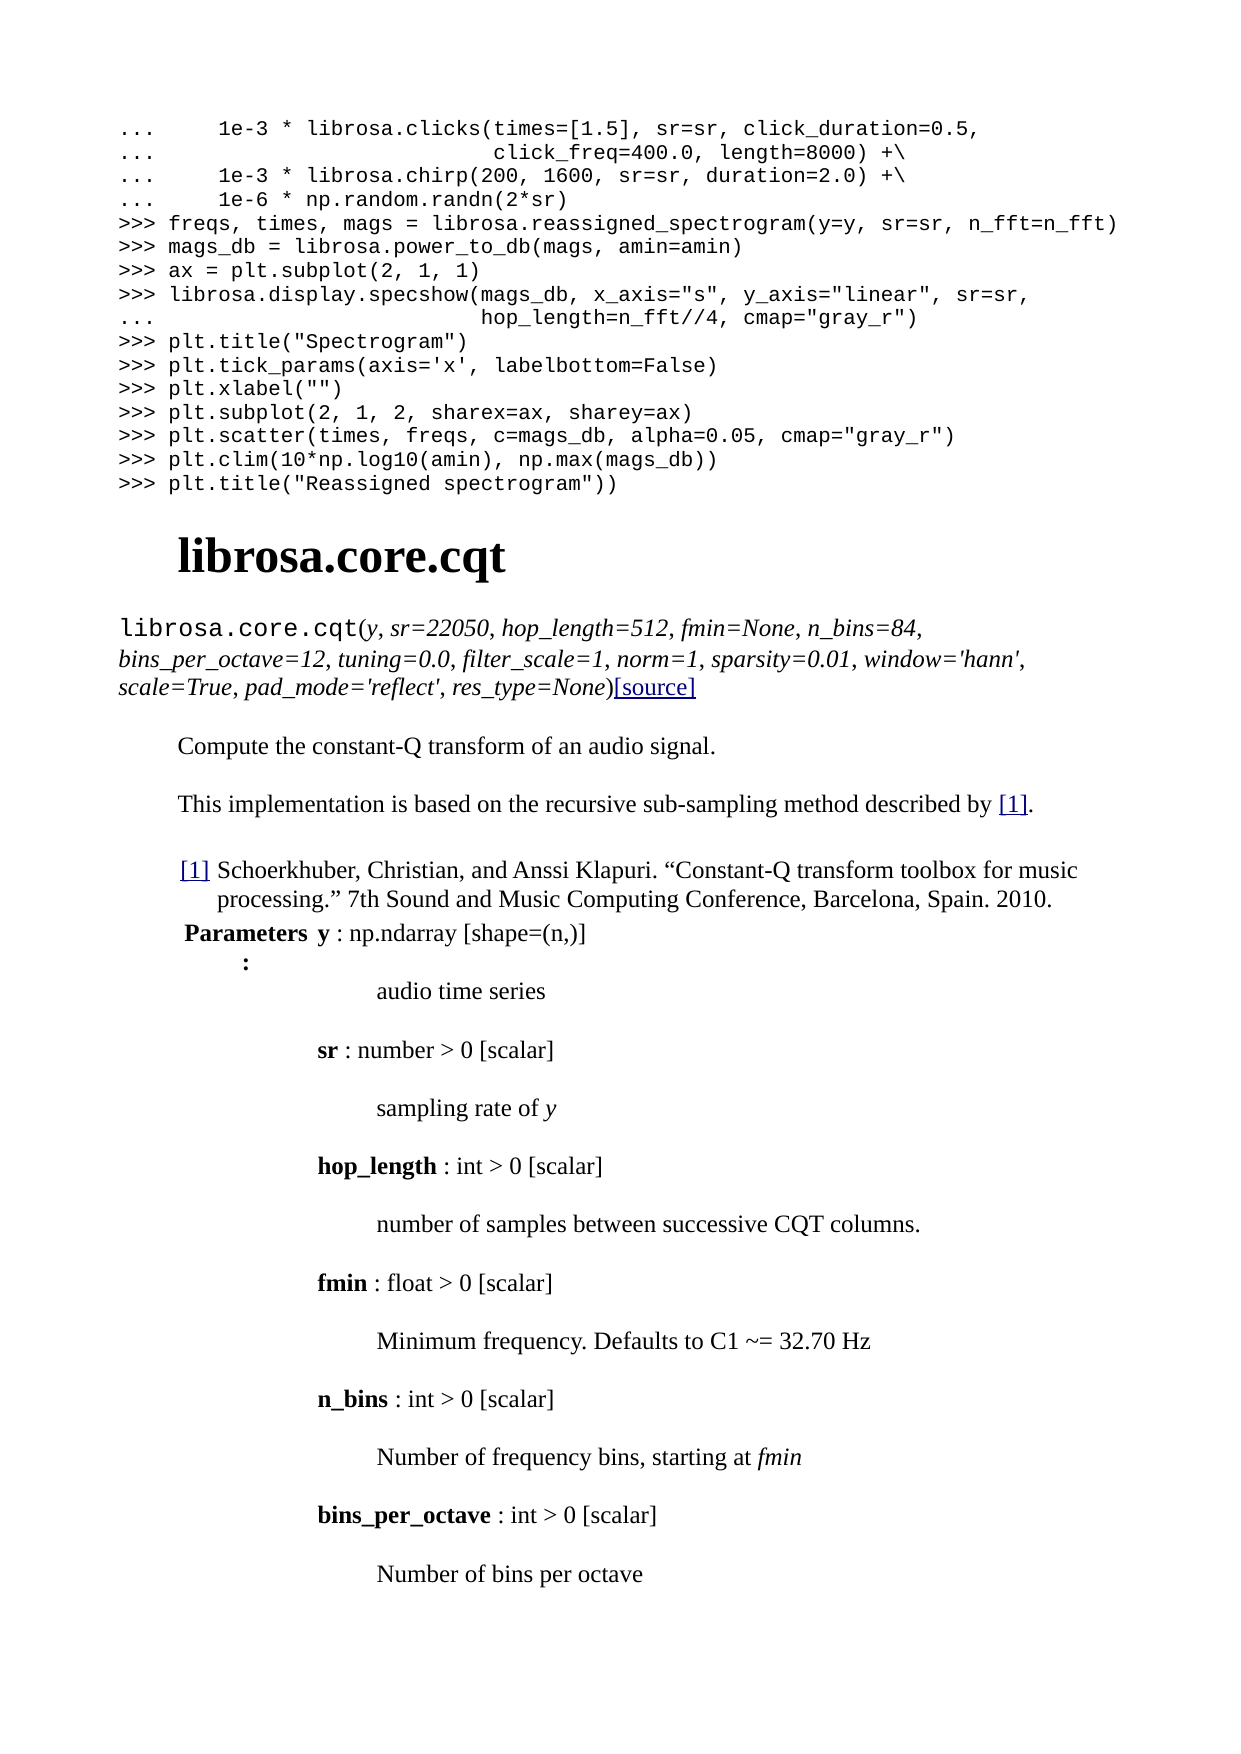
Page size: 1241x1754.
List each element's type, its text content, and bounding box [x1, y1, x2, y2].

text ... 1e-3 * librosa.clicks(times=[1.5], sr=sr, click_duration=0.5, [118, 118, 1122, 142]
list This implementation is based on the recursive sub-sampling method described by [1]. [177, 789, 1122, 818]
text >>> plt.scatter(times, freqs, c=mags_db, alpha=0.05, cmap="gray_r") [118, 426, 1122, 449]
text >>> plt.subplot(2, 1, 2, sharex=ax, sharey=ax) [118, 402, 1122, 426]
text ... 1e-3 * librosa.chirp(200, 1600, sr=sr, duration=2.0) +\ [118, 165, 1122, 189]
text >>> plt.title("Spectrogram") [118, 331, 1122, 354]
text >>> librosa.display.specshow(mags_db, x_axis="s", y_axis="linear", sr=sr, [118, 284, 1122, 307]
subtitle librosa.core.cqt(y, sr=22050, hop_length=512, fmin=None, n_bins=84, bins_per_octave=12, tuning=0.0, filter_scale=1, norm=1, sparsity=0.01, window='hann', scale=True, pad_mode='reflect', res_type=None)[source] [118, 613, 1122, 701]
list Compute the constant-Q transform of an audio signal. [177, 731, 1122, 759]
table_header y : np.ndarray [shape=(n,)] audio time series sr : number > 0 [scalar] sampling rate of y hop_length : int > 0 [scalar] number of samples between successive CQT columns. fmin : float > 0 [scalar] Minimum frequency. Defaults to C1 ~= 32.70 Hz n_bins : int > 0 [scalar] Number of frequency bins, starting at fmin bins_per_octave : int > 0 [scalar] Number of bins per octave [314, 915, 1122, 1620]
text >>> plt.tick_params(axis='x', labelbottom=False) [118, 354, 1122, 378]
text >>> plt.xlabel("") [118, 378, 1122, 402]
subtitle librosa.core.cqt [177, 526, 1122, 583]
text >>> ax = plt.subplot(2, 1, 1) [118, 260, 1122, 284]
text >>> mags_db = librosa.power_to_db(mags, amin=amin) [118, 236, 1122, 260]
text >>> freqs, times, mags = librosa.reassigned_spectrogram(y=y, sr=sr, n_fft=n_fft) [118, 213, 1122, 236]
table_header Parameters: [177, 915, 314, 1620]
table_header [1] [177, 852, 214, 915]
text >>> plt.clim(10*np.log10(amin), np.max(mags_db)) [118, 449, 1122, 473]
table_header Schoerkhuber, Christian, and Anssi Klapuri. “Constant-Q transform toolbox for music processing.” 7th Sound and Music Computing Conference, Barcelona, Spain. 2010. [214, 852, 1122, 915]
text ... click_freq=400.0, length=8000) +\ [118, 142, 1122, 165]
text ... hop_length=n_fft//4, cmap="gray_r") [118, 307, 1122, 331]
text ... 1e-6 * np.random.randn(2*sr) [118, 189, 1122, 213]
text >>> plt.title("Reassigned spectrogram")) [118, 473, 1122, 496]
